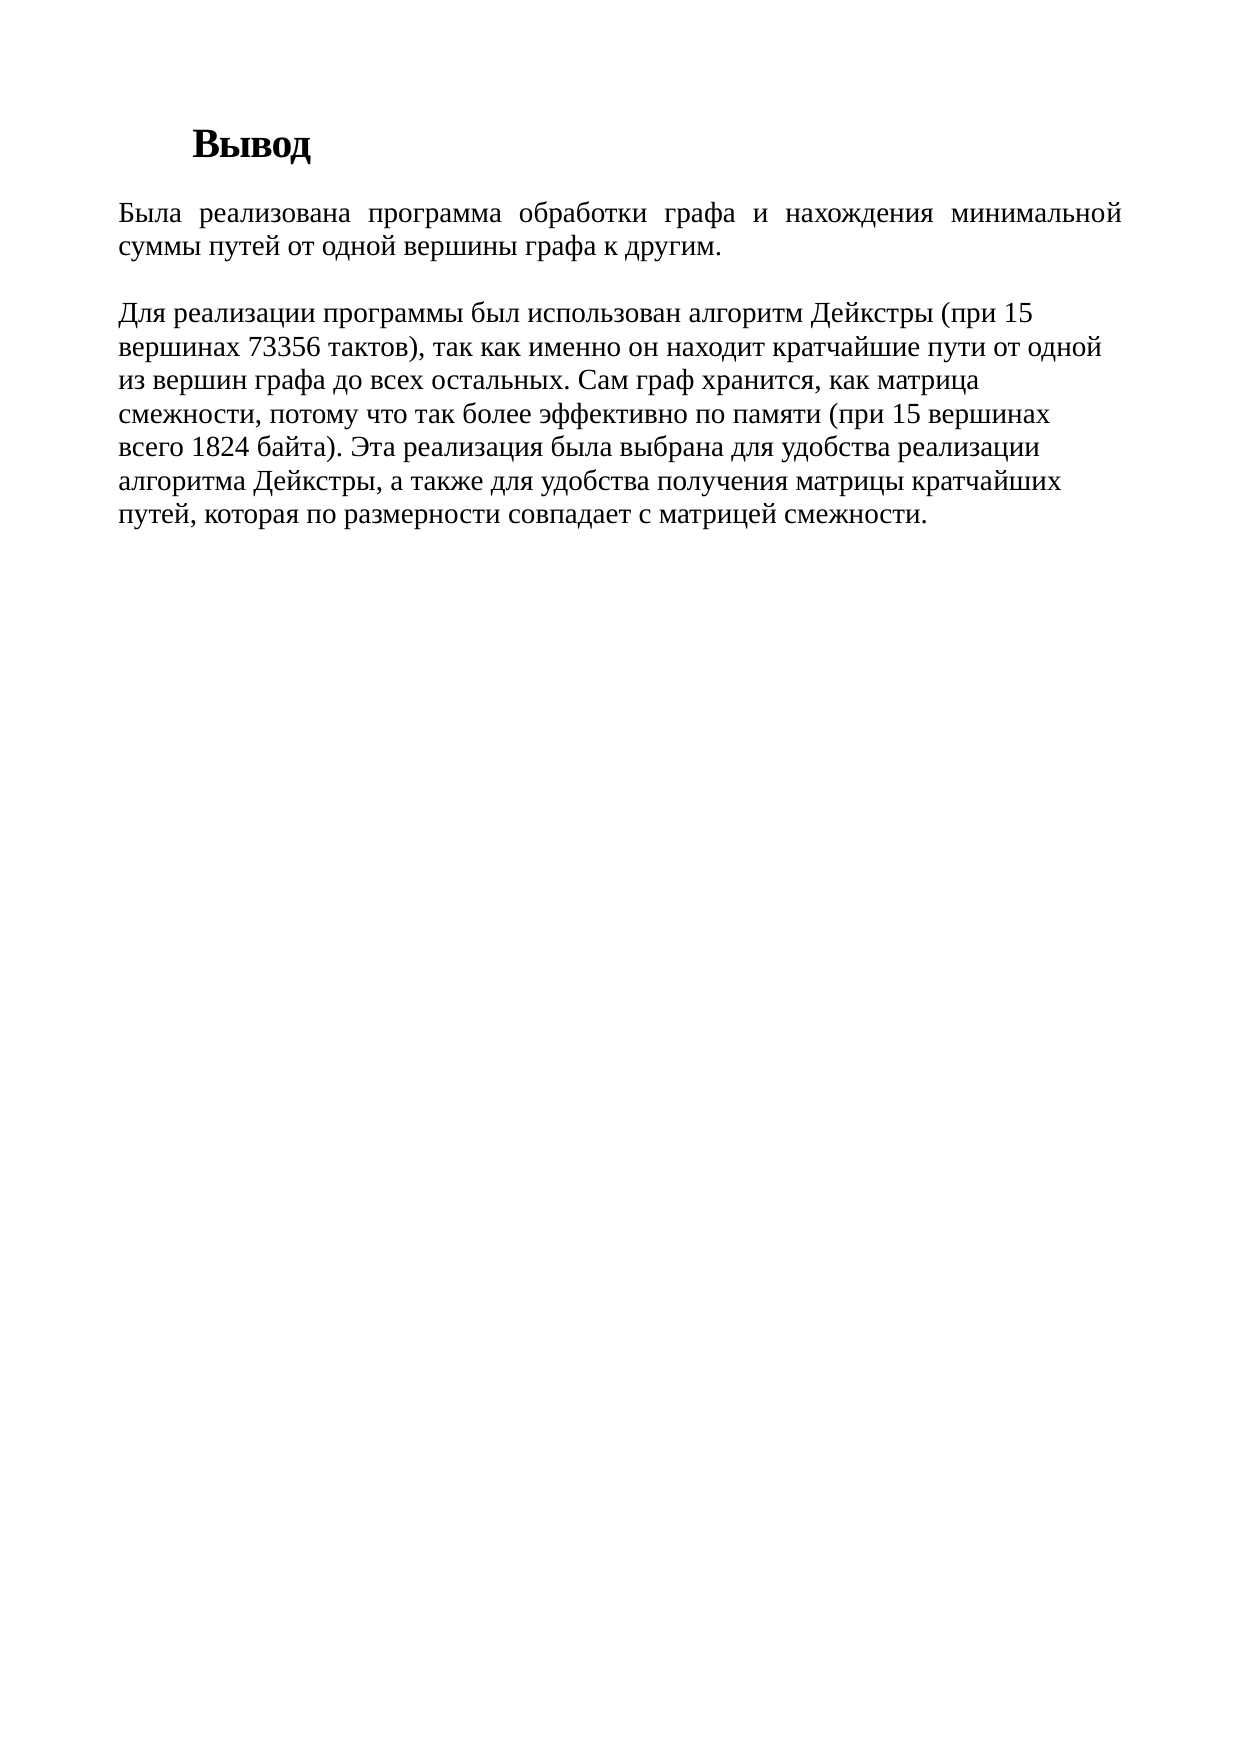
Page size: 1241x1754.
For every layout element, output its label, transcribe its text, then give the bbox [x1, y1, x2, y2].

text Была реализована программа обработки графа и нахождения минимальной суммы путей от одной вершины графа к другим. [118, 195, 1122, 262]
text Для реализации программы был использован алгоритм Дейкстры (при 15 вершинах 73356 тактов), так как именно он находит кратчайшие пути от одной из вершин графа до всех остальных. Сам граф хранится, как матрица смежности, потому что так более эффективно по памяти (при 15 вершинах всего 1824 байта). Эта реализация была выбрана для удобства реализации алгоритма Дейкстры, а также для удобства получения матрицы кратчайших путей, которая по размерности совпадает с матрицей смежности. [118, 295, 1122, 530]
text Вывод [118, 118, 1122, 166]
